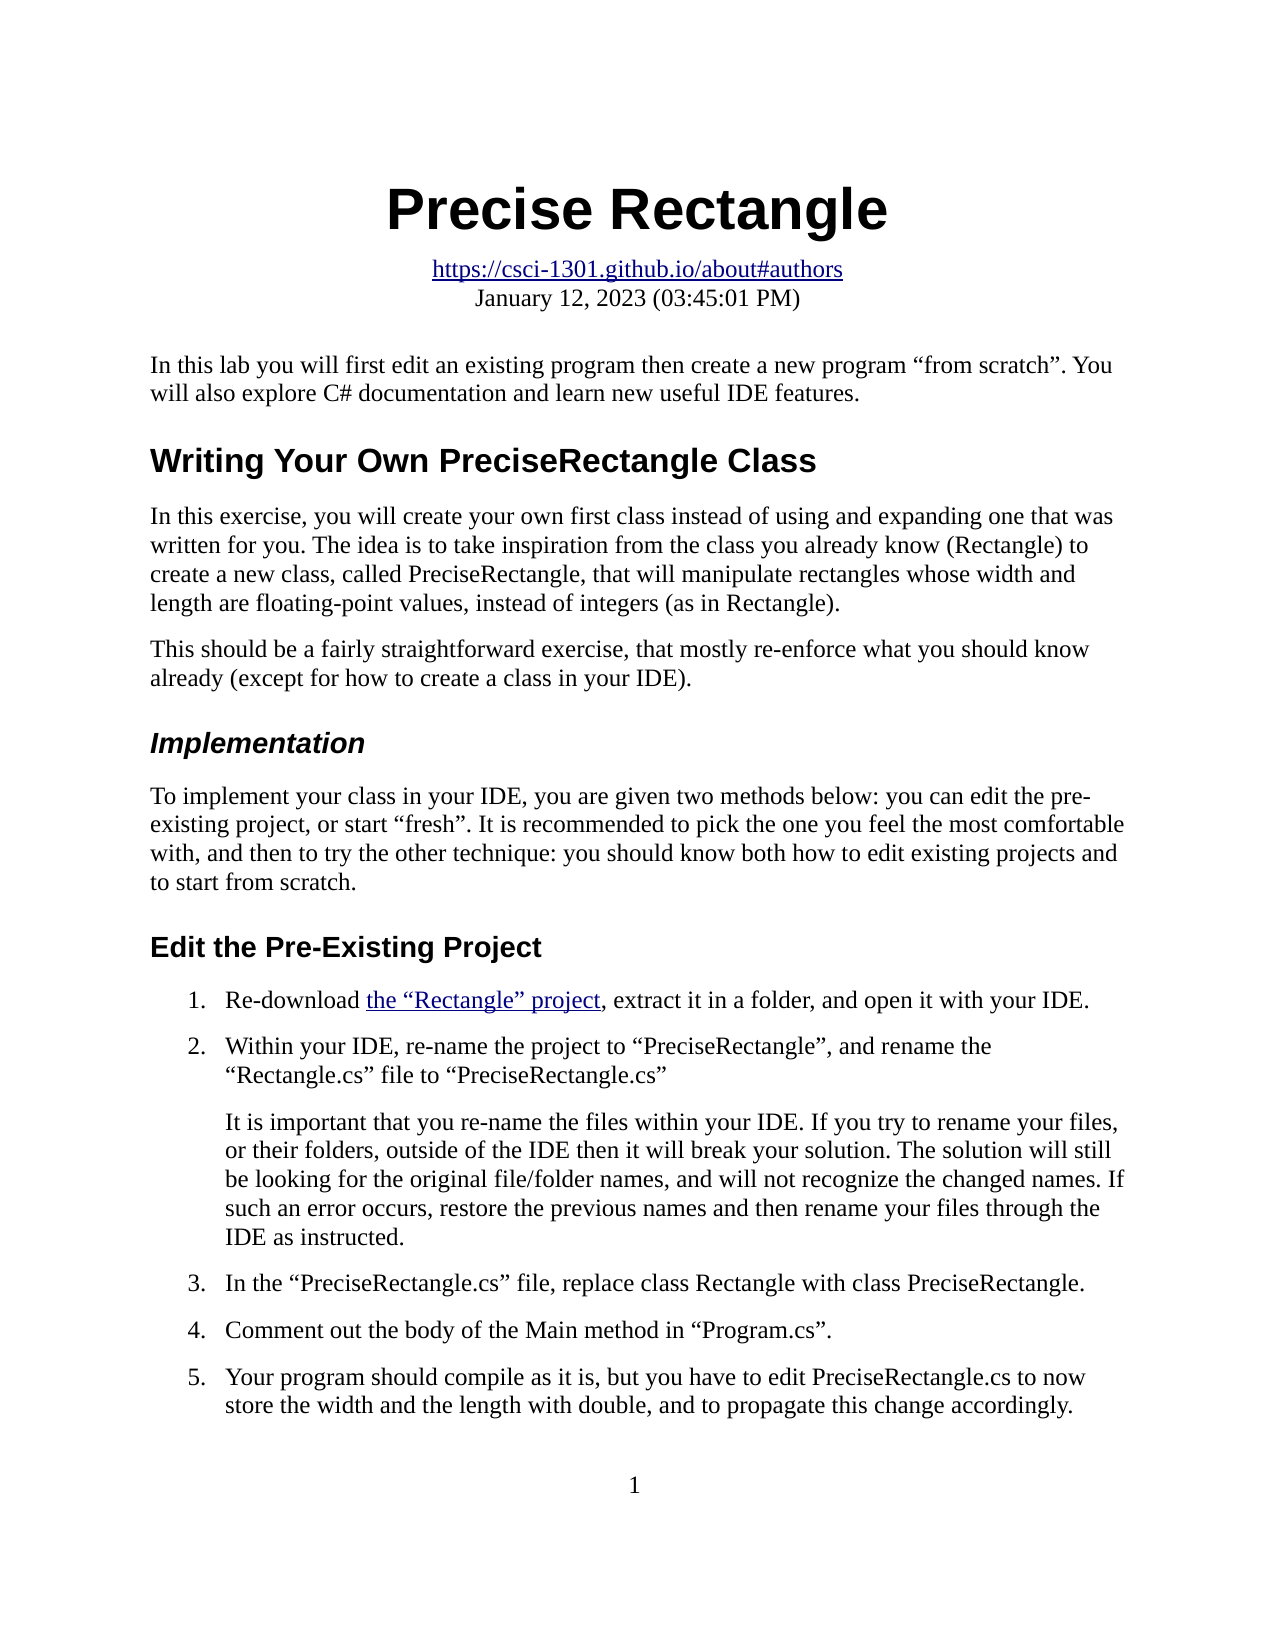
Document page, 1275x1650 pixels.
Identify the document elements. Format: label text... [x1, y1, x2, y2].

list In the “PreciseRectangle.cs” file, replace class Rectangle with class PreciseRectangle. [187, 1268, 1125, 1297]
text To implement your class in your IDE, you are given two methods below: you can edit the pre-existing project, or start “fresh”. It is recommended to pick the one you feel the most comfortable with, and then to try the other technique: you should know both how to edit existing projects and to start from scratch. [150, 781, 1125, 896]
list Within your IDE, re-name the project to “PreciseRectangle”, and rename the “Rectangle.cs” file to “PreciseRectangle.cs” [187, 1031, 1125, 1089]
title Precise Rectangle [150, 175, 1125, 242]
text January 12, 2023 (03:45:01 PM) [150, 283, 1125, 312]
text This should be a fairly straightforward exercise, that mostly re-enforce what you should know already (except for how to create a class in your IDE). [150, 634, 1125, 692]
list Comment out the body of the Main method in “Program.cs”. [187, 1315, 1125, 1344]
subtitle Writing Your Own PreciseRectangle Class [150, 441, 1125, 480]
list Your program should compile as it is, but you have to edit PreciseRectangle.cs to now store the width and the length with double, and to propagate this change accordingly. [187, 1362, 1125, 1419]
text In this exercise, you will create your own first class instead of using and expanding one that was written for you. The idea is to take inspiration from the class you already know (Rectangle) to create a new class, called PreciseRectangle, that will manipulate rectangles whose width and length are floating-point values, instead of integers (as in Rectangle). [150, 501, 1125, 616]
list Re-download the “Rectangle” project, extract it in a folder, and open it with your IDE. [187, 985, 1125, 1013]
text In this lab you will first edit an existing program then create a new program “from scratch”. You will also explore C# documentation and learn new useful IDE features. [150, 350, 1125, 407]
subtitle Implementation [150, 726, 1125, 759]
list It is important that you re-name the files within your IDE. If you try to rename your files, or their folders, outside of the IDE then it will break your solution. The solution will still be looking for the original file/folder names, and will not recognize the changed names. If such an error occurs, restore the previous names and then rename your files through the IDE as instructed. [187, 1107, 1125, 1251]
subtitle Edit the Pre-Existing Project [150, 930, 1125, 963]
text https://csci-1301.github.io/about#authors [150, 254, 1125, 283]
